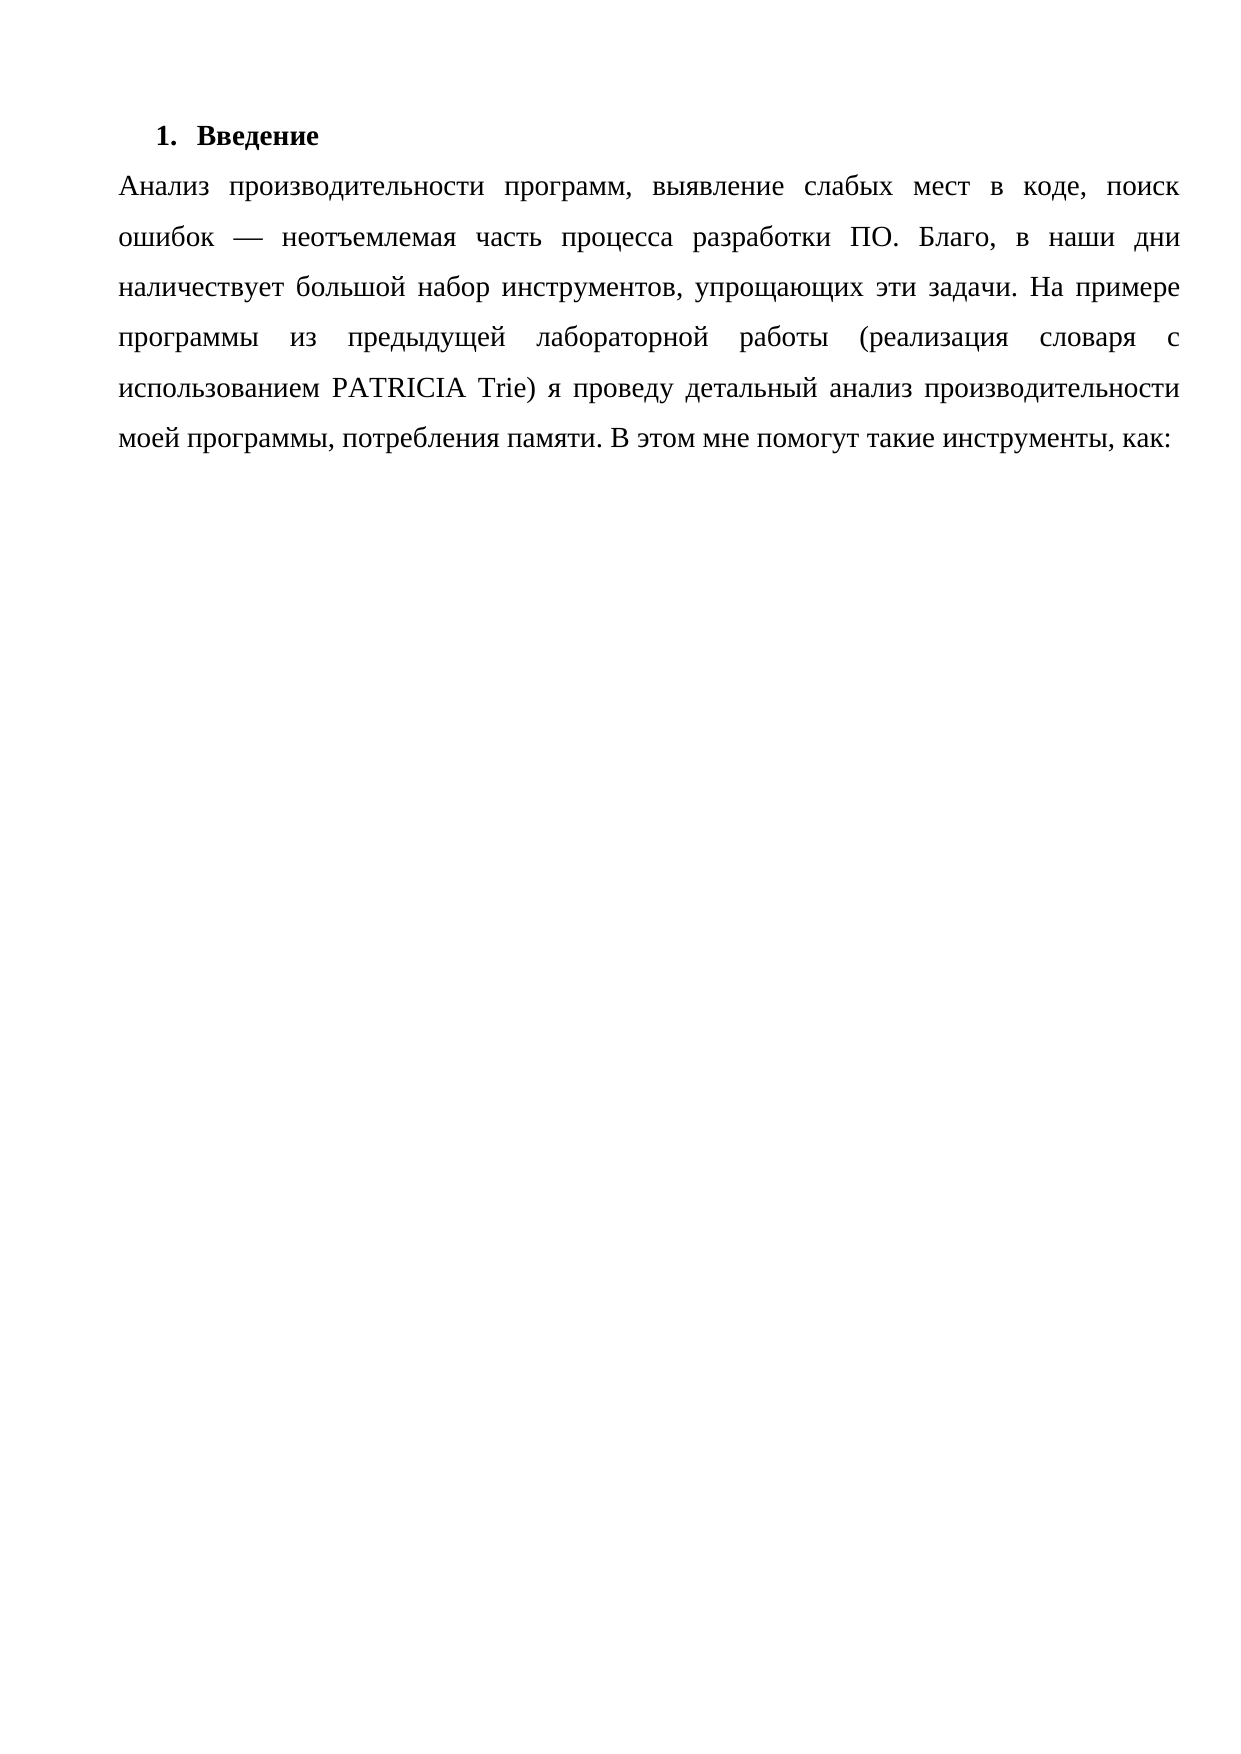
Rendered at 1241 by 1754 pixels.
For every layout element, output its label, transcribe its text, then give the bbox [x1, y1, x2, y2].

list Введение [155, 118, 1181, 152]
list Анализ производительности программ, выявление слабых мест в коде, поиск ошибок — неотъемлемая часть процесса разработки ПО. Благо, в наши дни наличествует большой набор инструментов, упрощающих эти задачи. На примере программы из предыдущей лабораторной работы (реализация словаря с использованием PATRICIA Trie) я проведу детальный анализ производительности моей программы, потребления памяти. В этом мне помогут такие инструменты, как: [118, 168, 1181, 453]
